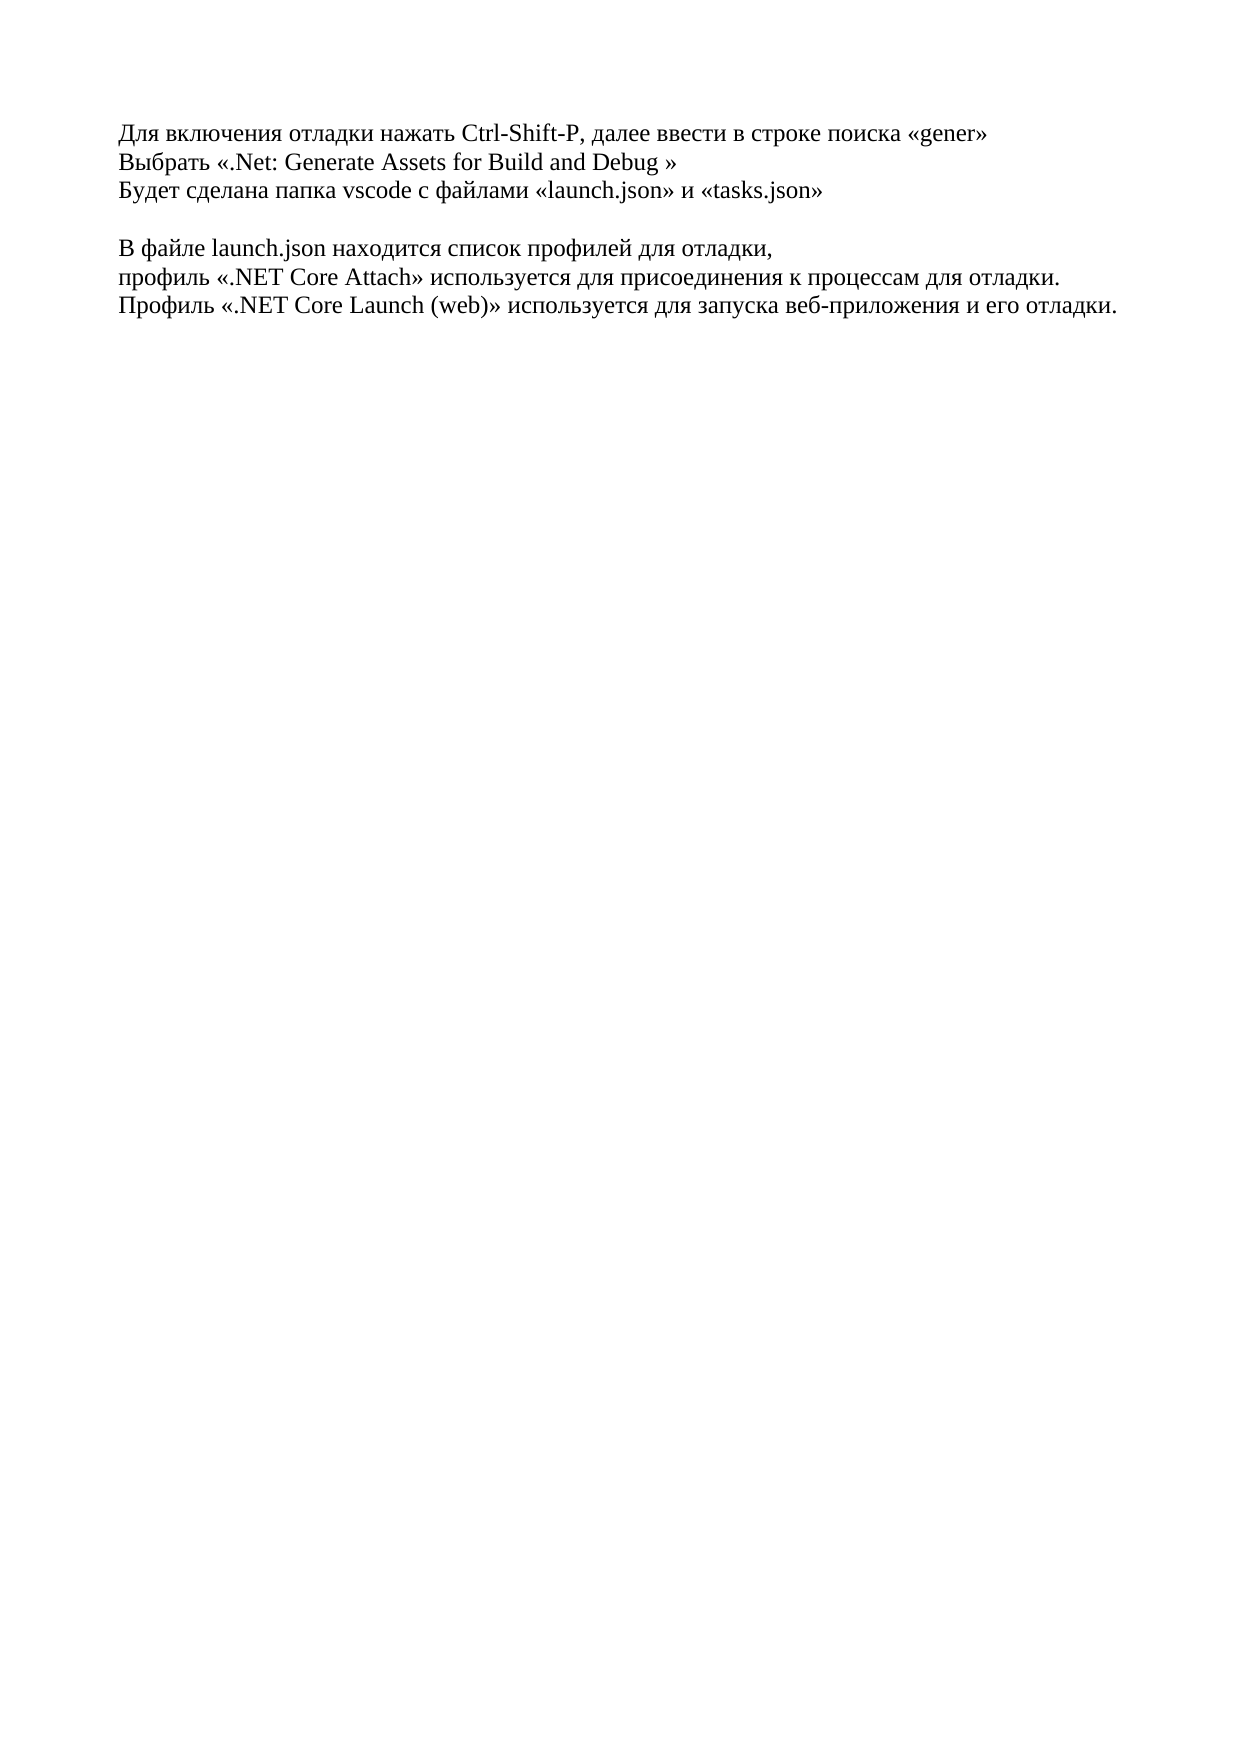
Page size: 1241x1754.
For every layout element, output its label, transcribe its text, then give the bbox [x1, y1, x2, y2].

text Для включения отладки нажать Ctrl-Shift-P, далее ввести в строке поиска «gener» [118, 118, 1122, 147]
text Выбрать «.Net: Generate Assets for Build and Debug » [118, 147, 1122, 176]
text Будет сделана папка vscode с файлами «launch.json» и «tasks.json» [118, 176, 1122, 204]
text Профиль «.NET Core Launch (web)» используется для запуска веб-приложения и его отладки. [118, 291, 1122, 319]
text профиль «.NET Core Attach» используется для присоединения к процессам для отладки. [118, 262, 1122, 291]
text В файле launch.json находится список профилей для отладки, [118, 233, 1122, 262]
